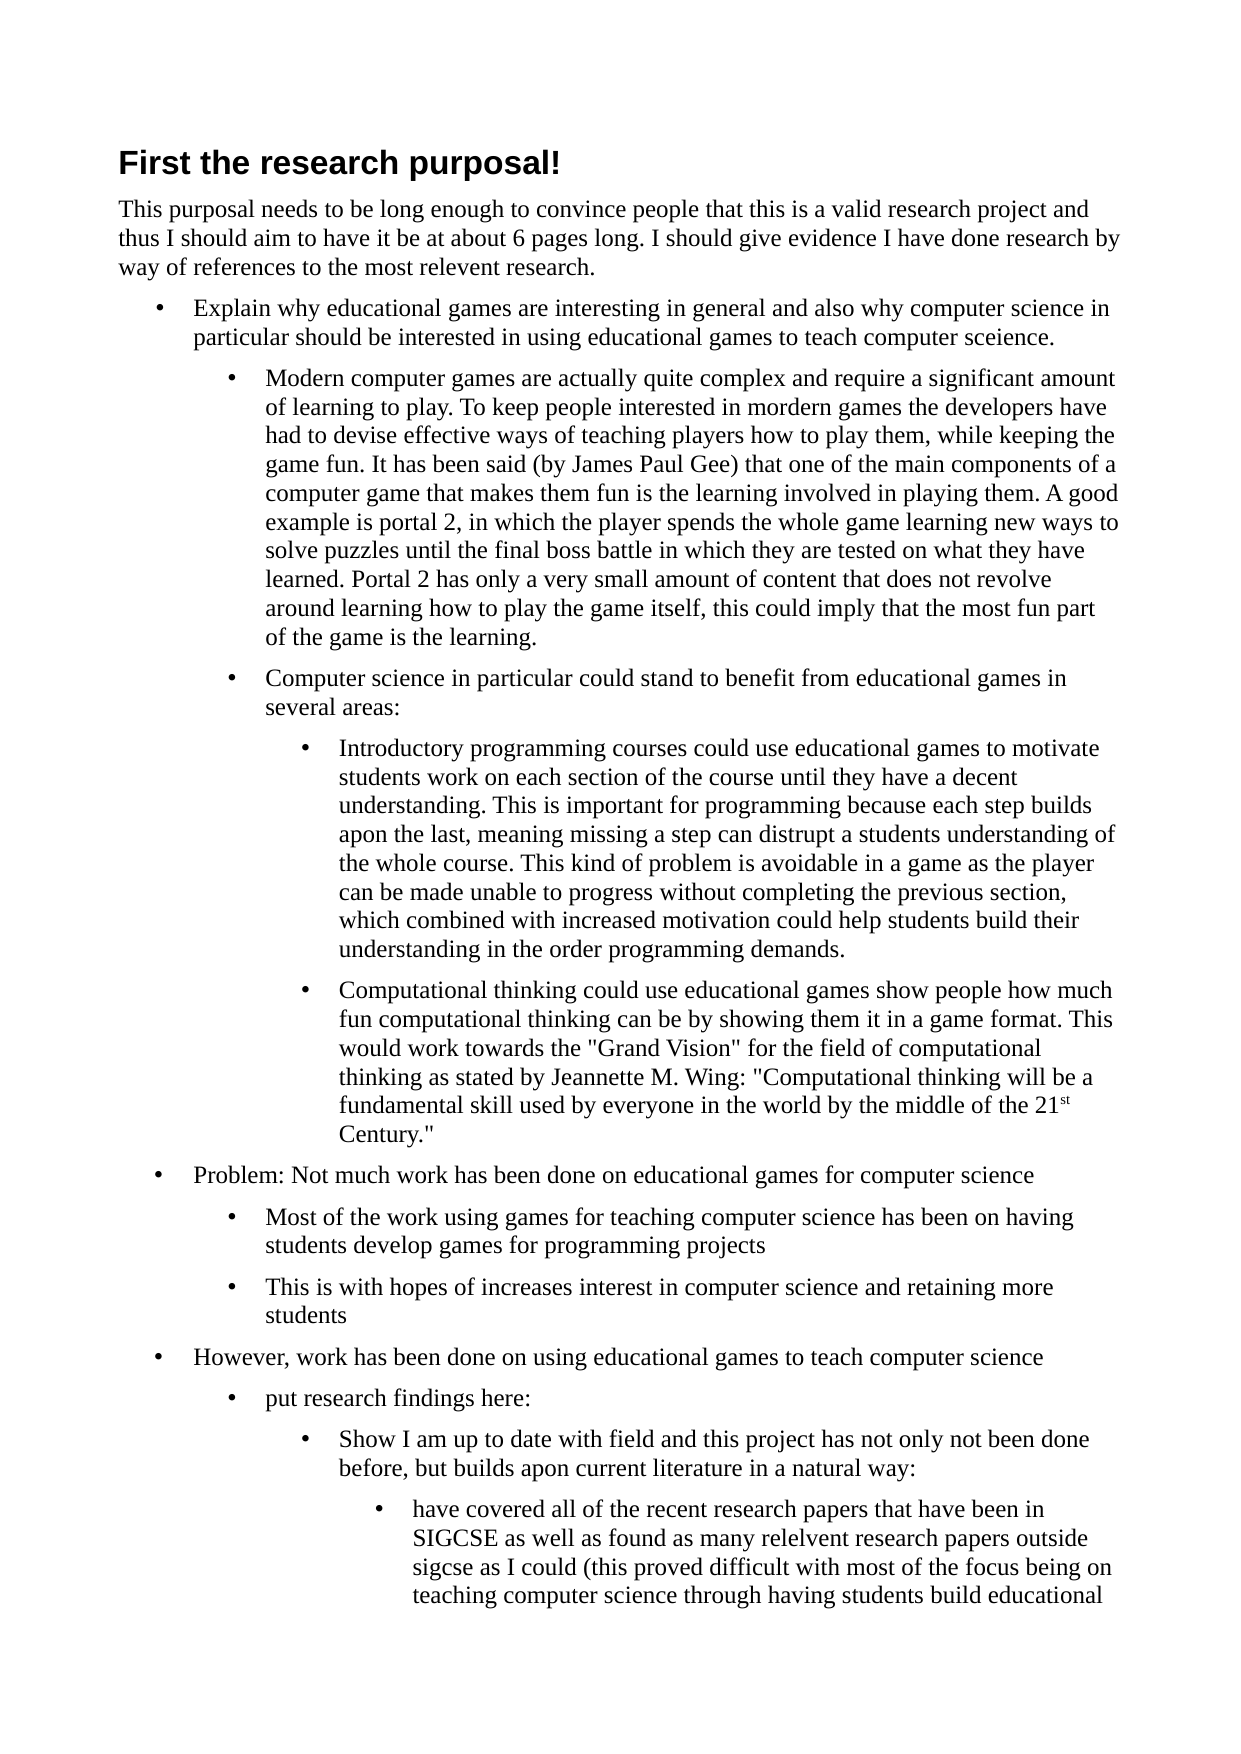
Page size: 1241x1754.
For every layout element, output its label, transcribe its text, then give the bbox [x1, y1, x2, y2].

list This is with hopes of increases interest in computer science and retaining more students [228, 1272, 1122, 1329]
list Most of the work using games for teaching computer science has been on having students develop games for programming projects [228, 1202, 1122, 1259]
subtitle First the research purposal! [118, 143, 1122, 182]
list Computer science in particular could stand to benefit from educational games in several areas: [228, 663, 1122, 721]
list have covered all of the recent research papers that have been in SIGCSE as well as found as many relelvent research papers outside sigcse as I could (this proved difficult with most of the focus being on teaching computer science through having students build educational [375, 1494, 1122, 1609]
list Explain why educational games are interesting in general and also why computer science in particular should be interested in using educational games to teach computer sceience. [156, 293, 1122, 351]
list Computational thinking could use educational games show people how much fun computational thinking can be by showing them it in a game format. This would work towards the "Grand Vision" for the field of computational thinking as stated by Jeannette M. Wing: "Computational thinking will be a fundamental skill used by everyone in the world by the middle of the 21st Century." [301, 976, 1122, 1148]
list put research findings here: [228, 1383, 1122, 1412]
list However, work has been done on using educational games to teach computer science [154, 1342, 1122, 1371]
list Modern computer games are actually quite complex and require a significant amount of learning to play. To keep people interested in mordern games the developers have had to devise effective ways of teaching players how to play them, while keeping the game fun. It has been said (by James Paul Gee) that one of the main components of a computer game that makes them fun is the learning involved in playing them. A good example is portal 2, in which the player spends the whole game learning new ways to solve puzzles until the final boss battle in which they are tested on what they have learned. Portal 2 has only a very small amount of content that does not revolve around learning how to play the game itself, this could imply that the most fun part of the game is the learning. [228, 363, 1122, 651]
list Problem: Not much work has been done on educational games for computer science [154, 1161, 1122, 1189]
list Introductory programming courses could use educational games to motivate students work on each section of the course until they have a decent understanding. This is important for programming because each step builds apon the last, meaning missing a step can distrupt a students understanding of the whole course. This kind of problem is avoidable in a game as the player can be made unable to progress without completing the previous section, which combined with increased motivation could help students build their understanding in the order programming demands. [301, 733, 1122, 963]
list Show I am up to date with field and this project has not only not been done before, but builds apon current literature in a natural way: [301, 1424, 1122, 1482]
text This purposal needs to be long enough to convince people that this is a valid research project and thus I should aim to have it be at about 6 pages long. I should give evidence I have done research by way of references to the most relevent research. [118, 194, 1122, 281]
